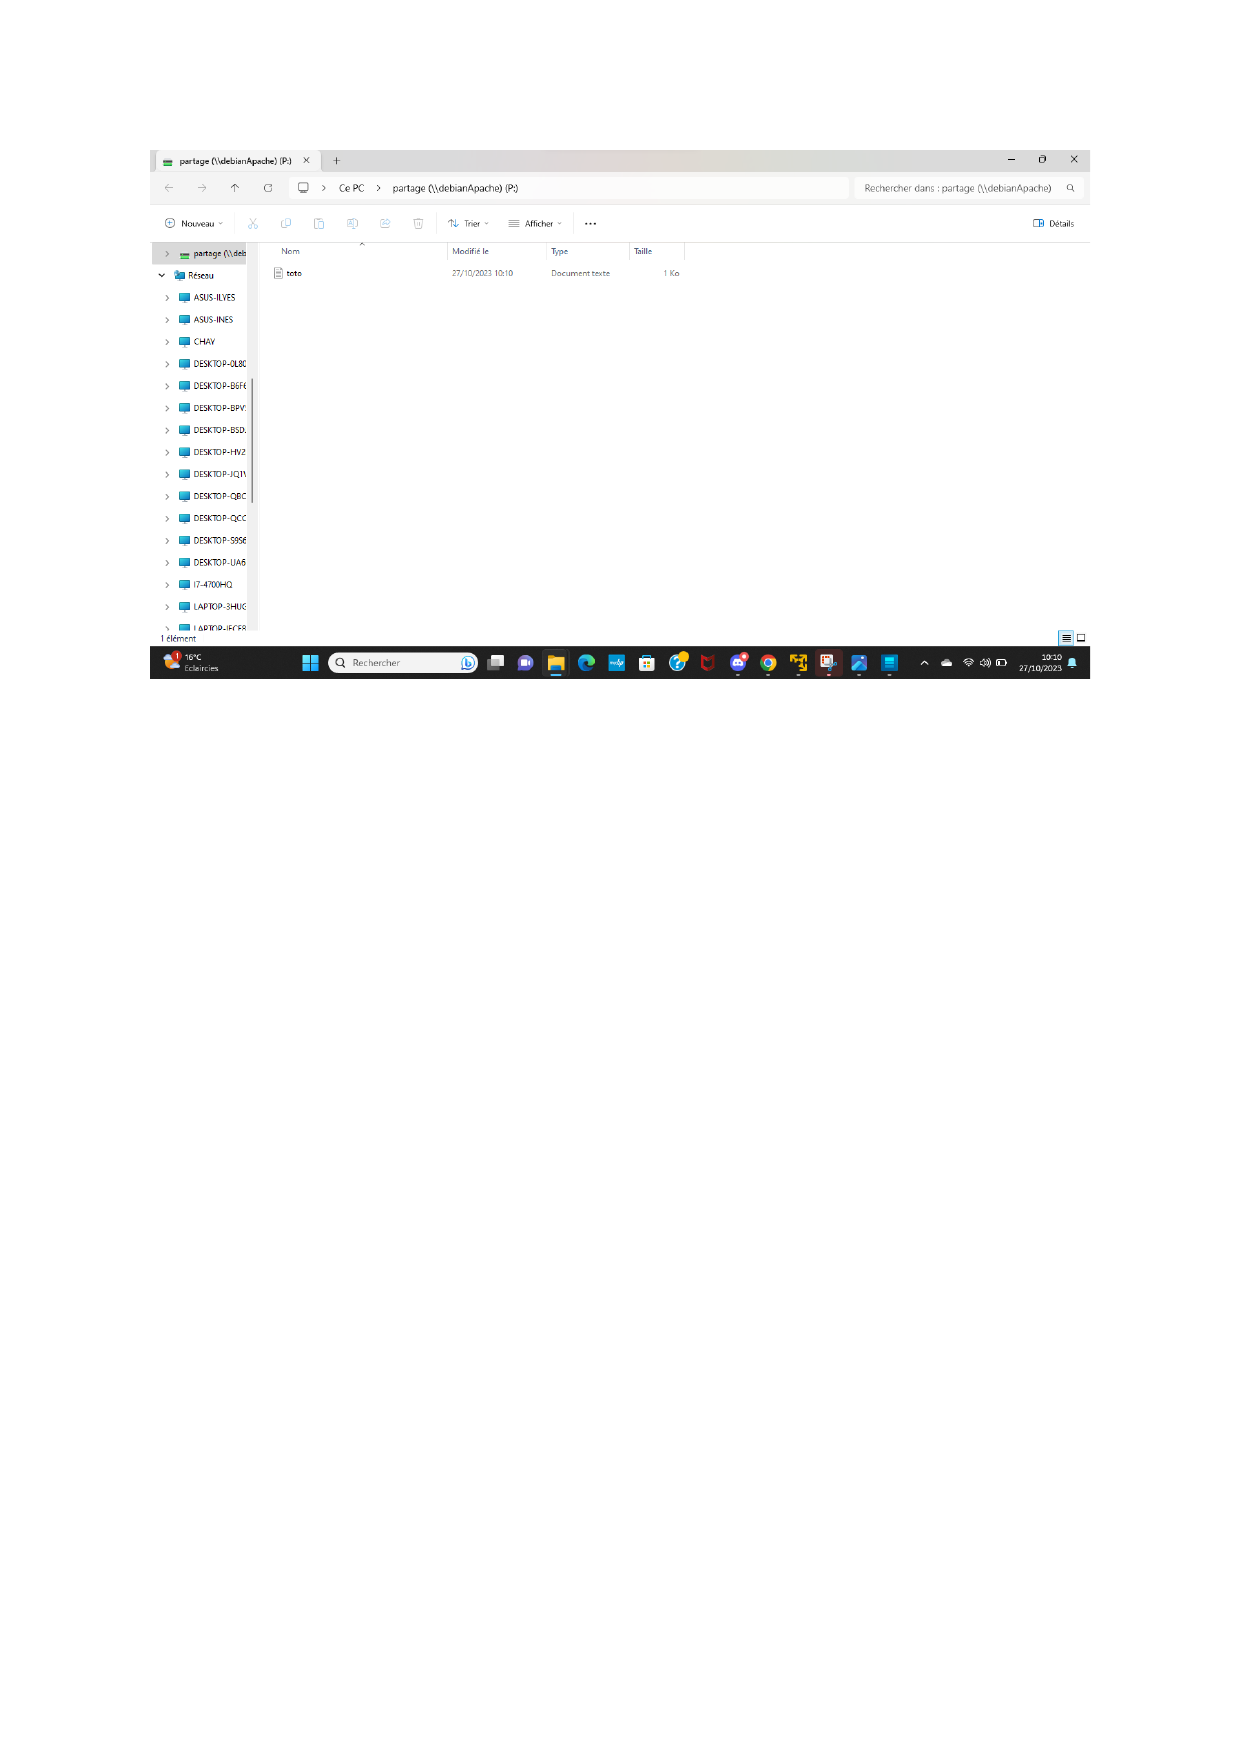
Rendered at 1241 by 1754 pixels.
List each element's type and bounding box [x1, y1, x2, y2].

picture [150, 150, 1091, 679]
